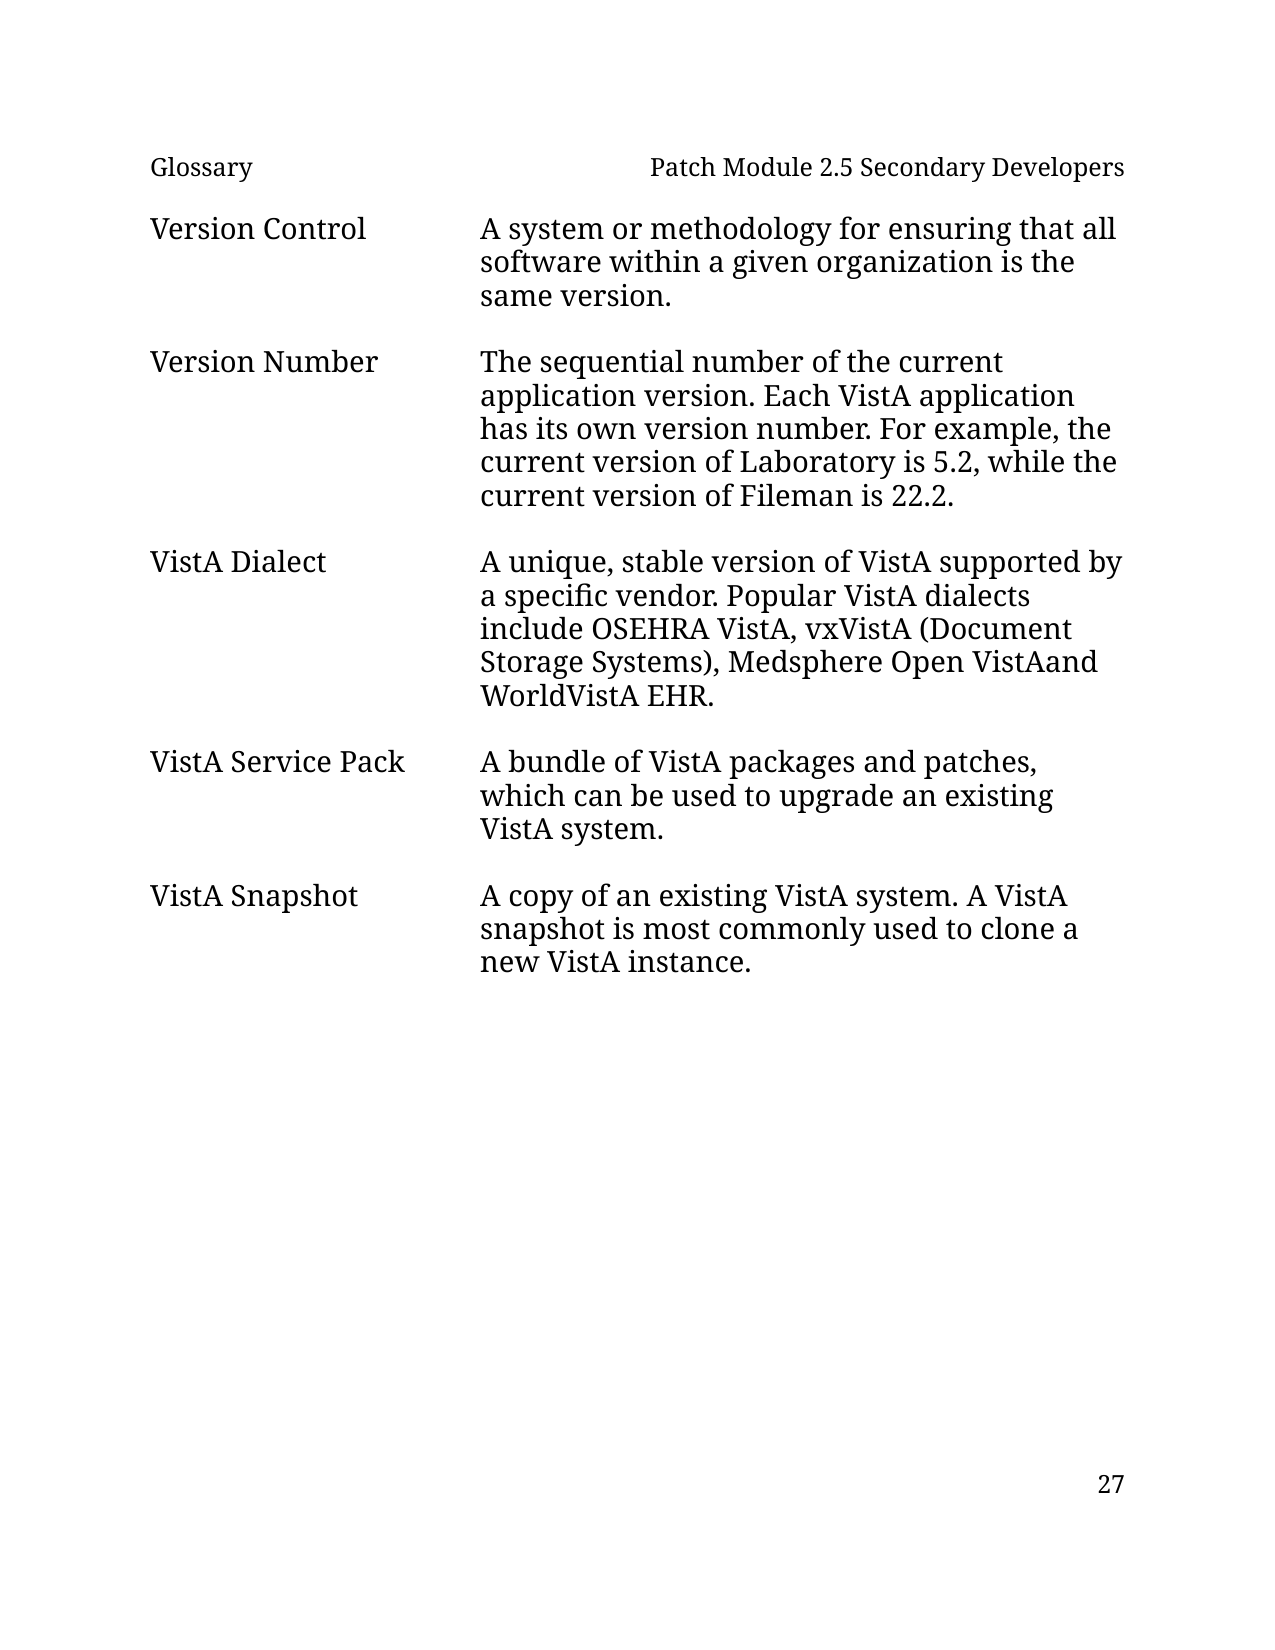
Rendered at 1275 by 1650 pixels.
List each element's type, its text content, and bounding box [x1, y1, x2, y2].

text VistA Service Pack A bundle of VistA packages and patches, which can be used to upgrade an existing VistA system. [150, 746, 1125, 846]
text Version Control A system or methodology for ensuring that all software within a given organization is the same version. [150, 213, 1125, 313]
text Version Number The sequential number of the current application version. Each VistA application has its own version number. For example, the current version of Laboratory is 5.2, while the current version of Fileman is 22.2. [150, 346, 1125, 513]
text VistA Dialect A unique, stable version of VistA supported by a specific vendor. Popular VistA dialects include OSEHRA VistA, vxVistA (Document Storage Systems), Medsphere Open VistAand WorldVistA EHR. [150, 546, 1125, 713]
text VistA Snapshot A copy of an existing VistA system. A VistA snapshot is most commonly used to clone a new VistA instance. [150, 879, 1125, 979]
